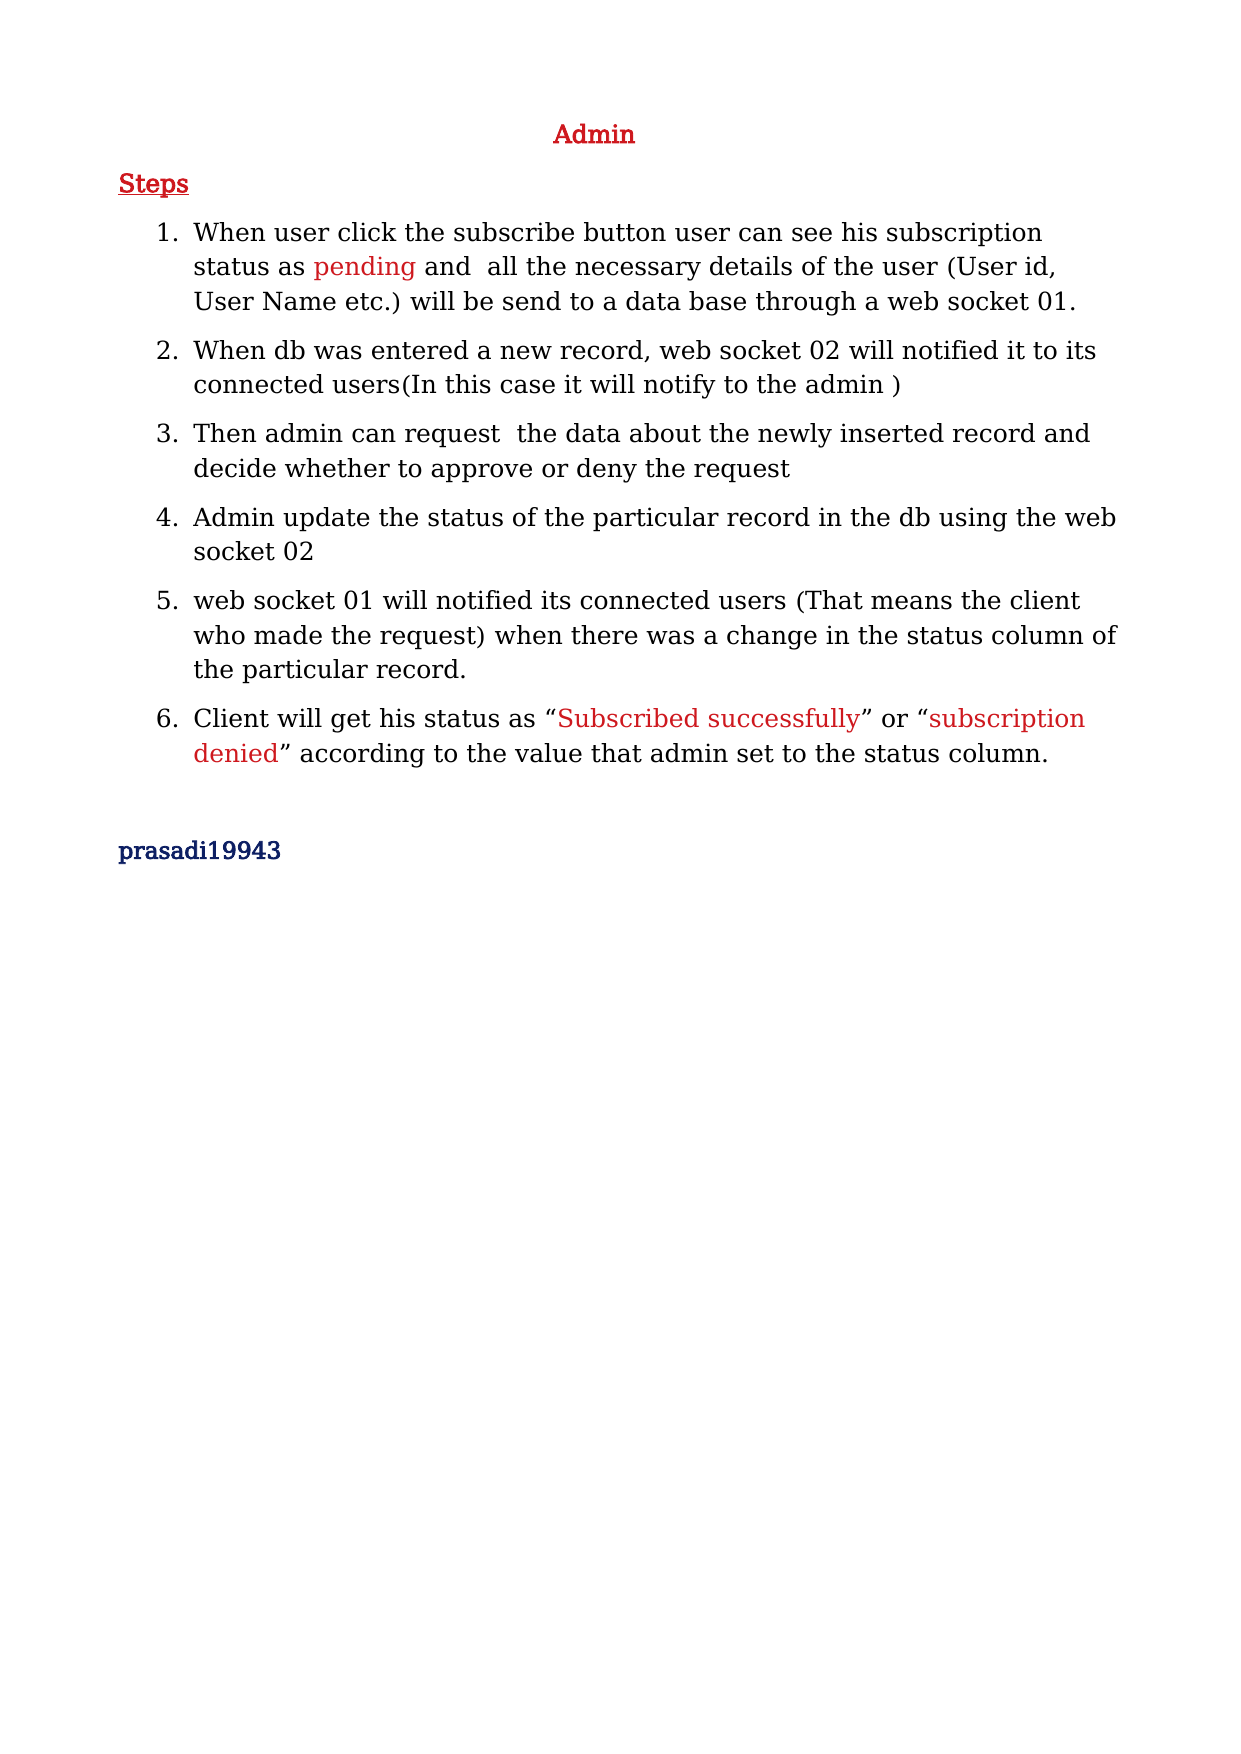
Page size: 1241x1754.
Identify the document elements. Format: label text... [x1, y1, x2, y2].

list When db was entered a new record, web socket 02 will notified it to its connected users(In this case it will notify to the admin ) [156, 334, 1122, 399]
list Client will get his status as “Subscribed successfully” or “subscription denied” according to the value that admin set to the status column. [156, 703, 1122, 767]
list Then admin can request the data about the newly inserted record and decide whether to approve or deny the request [156, 418, 1122, 482]
list web socket 01 will notified its connected users (That means the client who made the request) when there was a change in the status column of the particular record. [156, 585, 1122, 684]
text Admin [118, 118, 1122, 148]
text Steps [118, 167, 1122, 197]
list When user click the subscribe button user can see his subscription status as pending and all the necessary details of the user (User id, User Name etc.) will be send to a data base through a web socket 01. [156, 216, 1122, 315]
list Admin update the status of the particular record in the db using the web socket 02 [156, 501, 1122, 566]
text prasadi19943 [118, 836, 1122, 864]
